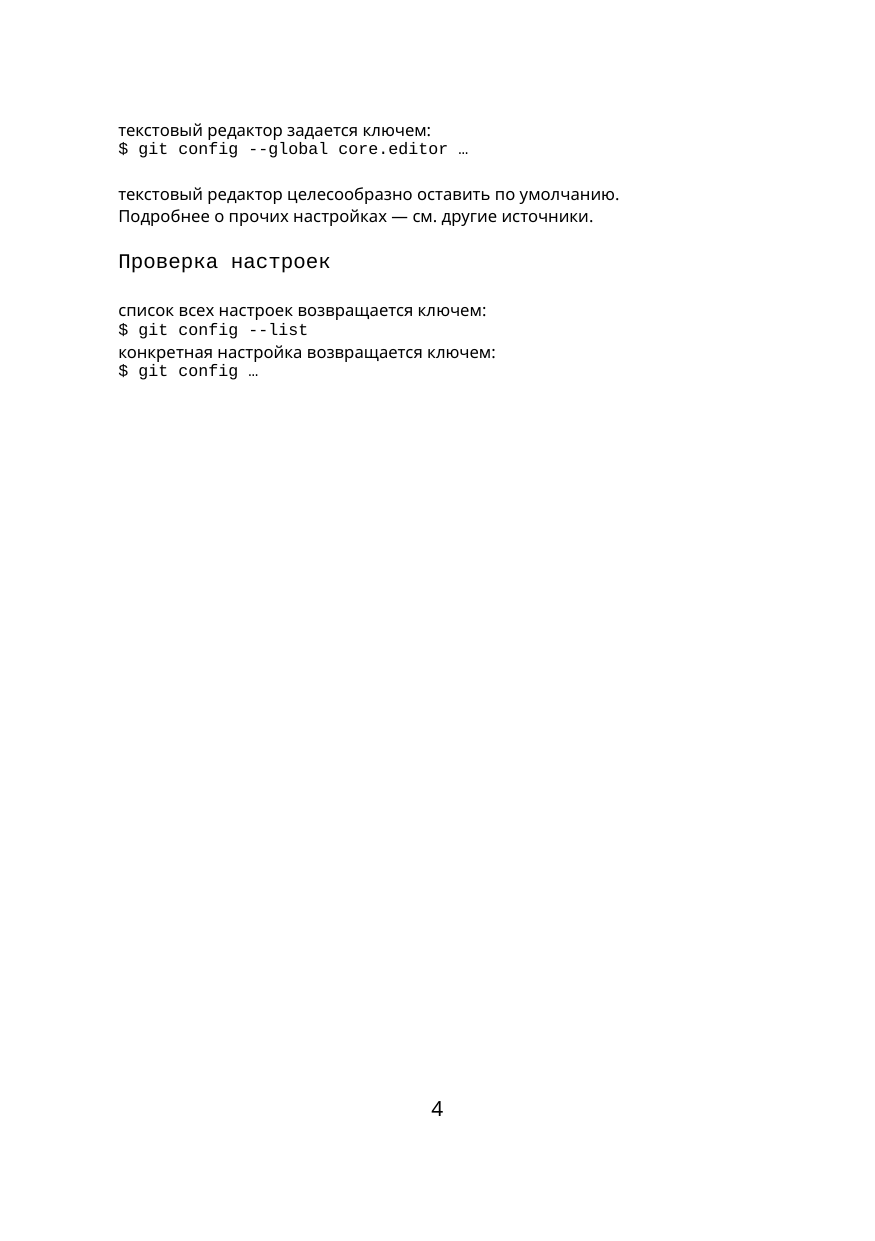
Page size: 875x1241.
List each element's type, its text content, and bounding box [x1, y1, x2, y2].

text $ git config --global core.editor … [118, 141, 756, 160]
text $ git config … [118, 363, 756, 382]
text текстовый редактор задается ключем: [118, 118, 756, 141]
text текстовый редактор целесообразно оставить по умолчанию. [118, 182, 756, 205]
text конкретная настройка возвращается ключем: [118, 340, 756, 363]
text список всех настроек возвращается ключем: [118, 299, 756, 321]
text $ git config --list [118, 321, 756, 340]
text Проверка настроек [118, 251, 756, 275]
text Подробнее о прочих настройках — см. другие источники. [118, 205, 756, 228]
